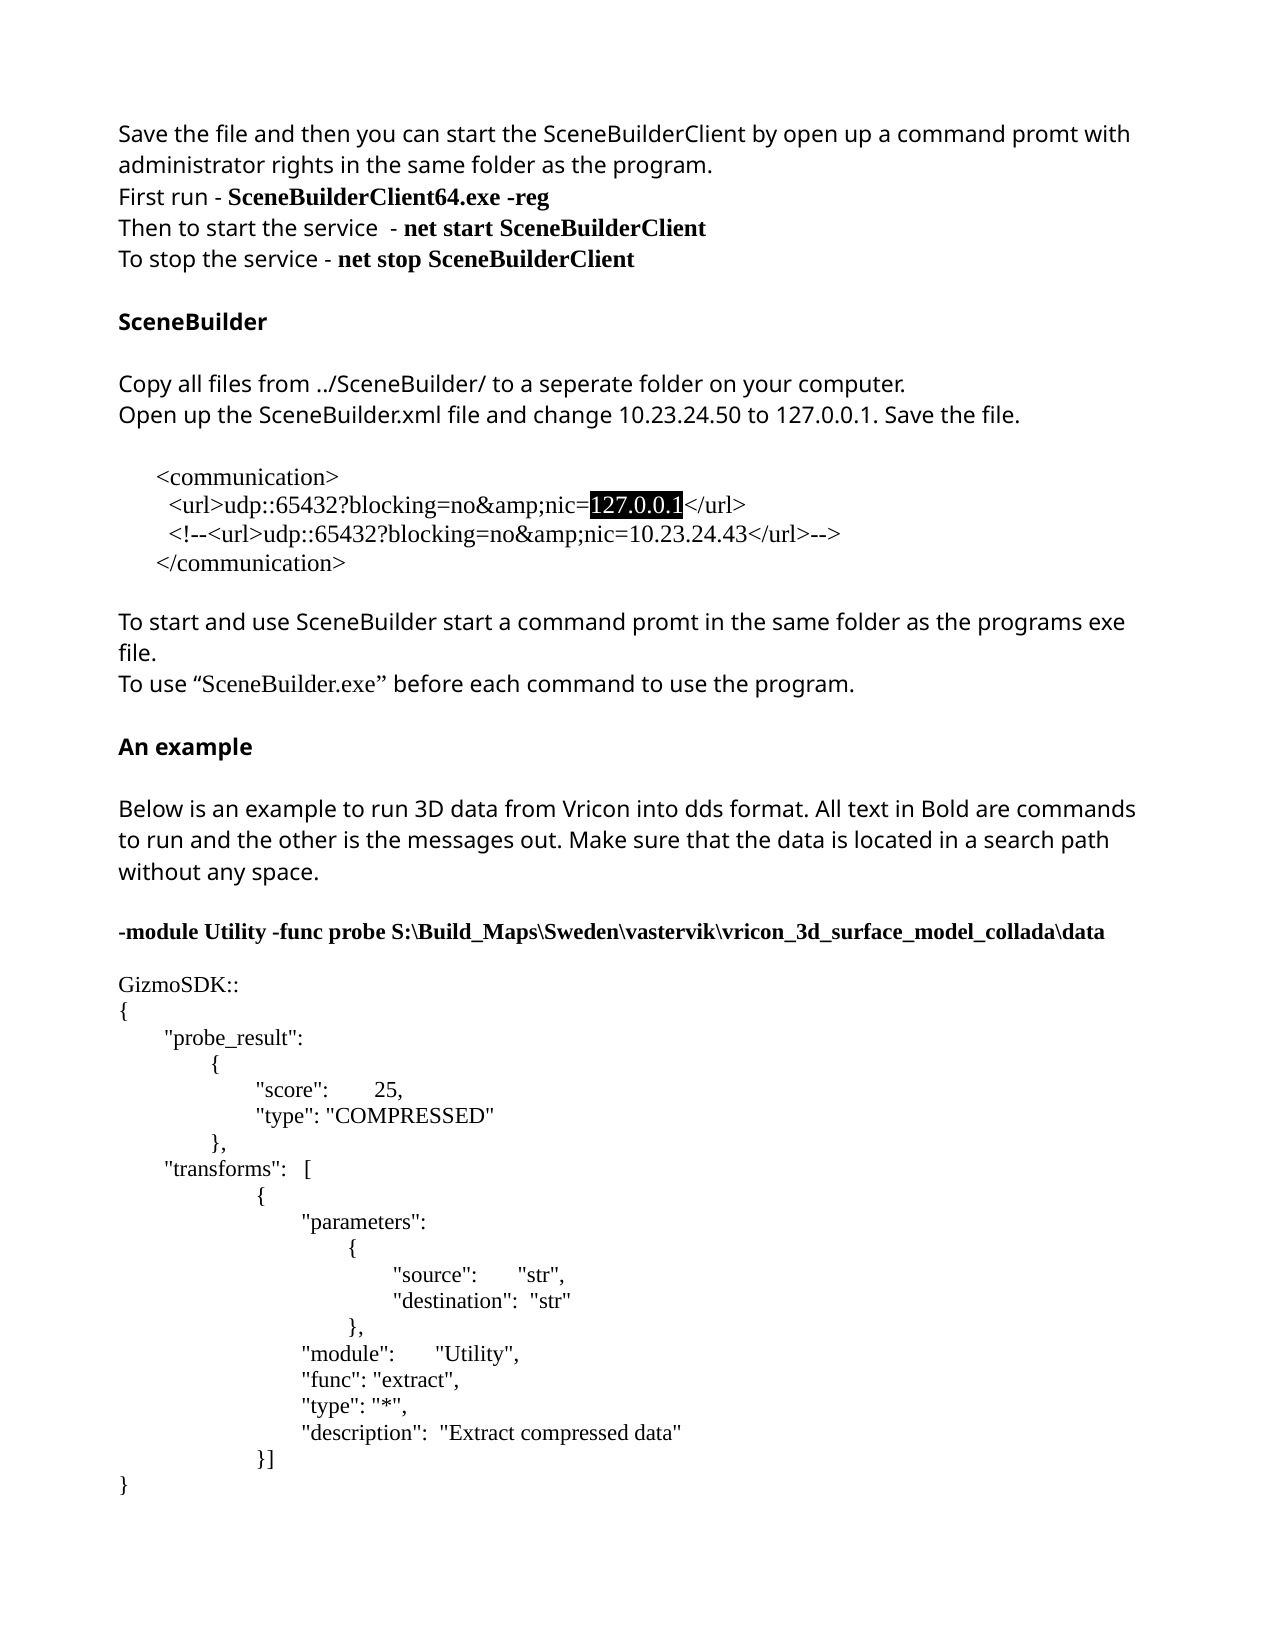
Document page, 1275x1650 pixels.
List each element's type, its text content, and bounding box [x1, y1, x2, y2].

text "destination": "str" [118, 1287, 1157, 1313]
text { [118, 997, 1157, 1023]
text An example [118, 731, 1157, 762]
text Then to start the service - net start SceneBuilderClient [118, 212, 1157, 243]
text To use “SceneBuilder.exe” before each command to use the program. [118, 668, 1157, 699]
text "transforms": [ [118, 1155, 1157, 1182]
text First run - SceneBuilderClient64.exe -reg [118, 181, 1157, 212]
text }, [118, 1313, 1157, 1340]
text To stop the service - net stop SceneBuilderClient [118, 243, 1157, 274]
text SceneBuilder [118, 306, 1157, 337]
text "func": "extract", [118, 1366, 1157, 1392]
text -module Utility -func probe S:\Build_Maps\Sweden\vastervik\vricon_3d_surface_model_collada\data [118, 918, 1157, 944]
text }, [118, 1129, 1157, 1155]
text Copy all files from ../SceneBuilder/ to a seperate folder on your computer. [118, 368, 1157, 399]
text "source": "str", [118, 1261, 1157, 1287]
text GizmoSDK:: [118, 971, 1157, 997]
text "type": "*", [118, 1392, 1157, 1419]
text "module": "Utility", [118, 1340, 1157, 1366]
text { [118, 1234, 1157, 1261]
text "type": "COMPRESSED" [118, 1103, 1157, 1129]
text "description": "Extract compressed data" [118, 1419, 1157, 1445]
text Open up the SceneBuilder.xml file and change 10.23.24.50 to 127.0.0.1. Save the file. [118, 399, 1157, 431]
text }] [118, 1445, 1157, 1472]
text "probe_result": [118, 1023, 1157, 1050]
text Below is an example to run 3D data from Vricon into dds format. All text in Bold are commands to run and the other is the messages out. Make sure that the data is located in a search path without any space. [118, 793, 1157, 887]
text Save the file and then you can start the SceneBuilderClient by open up a command promt with administrator rights in the same folder as the program. [118, 118, 1157, 181]
text "parameters": [118, 1208, 1157, 1234]
text <communication> <url>udp::65432?blocking=no&amp;nic=127.0.0.1</url> <!--<url>udp::65432?blocking=no&amp;nic=10.23.24.43</url>--> </communication> [118, 462, 1157, 577]
text To start and use SceneBuilder start a command promt in the same folder as the programs exe file. [118, 606, 1157, 668]
text { [118, 1050, 1157, 1076]
text } [118, 1472, 1157, 1498]
text "score": 25, [118, 1076, 1157, 1103]
text { [118, 1182, 1157, 1208]
